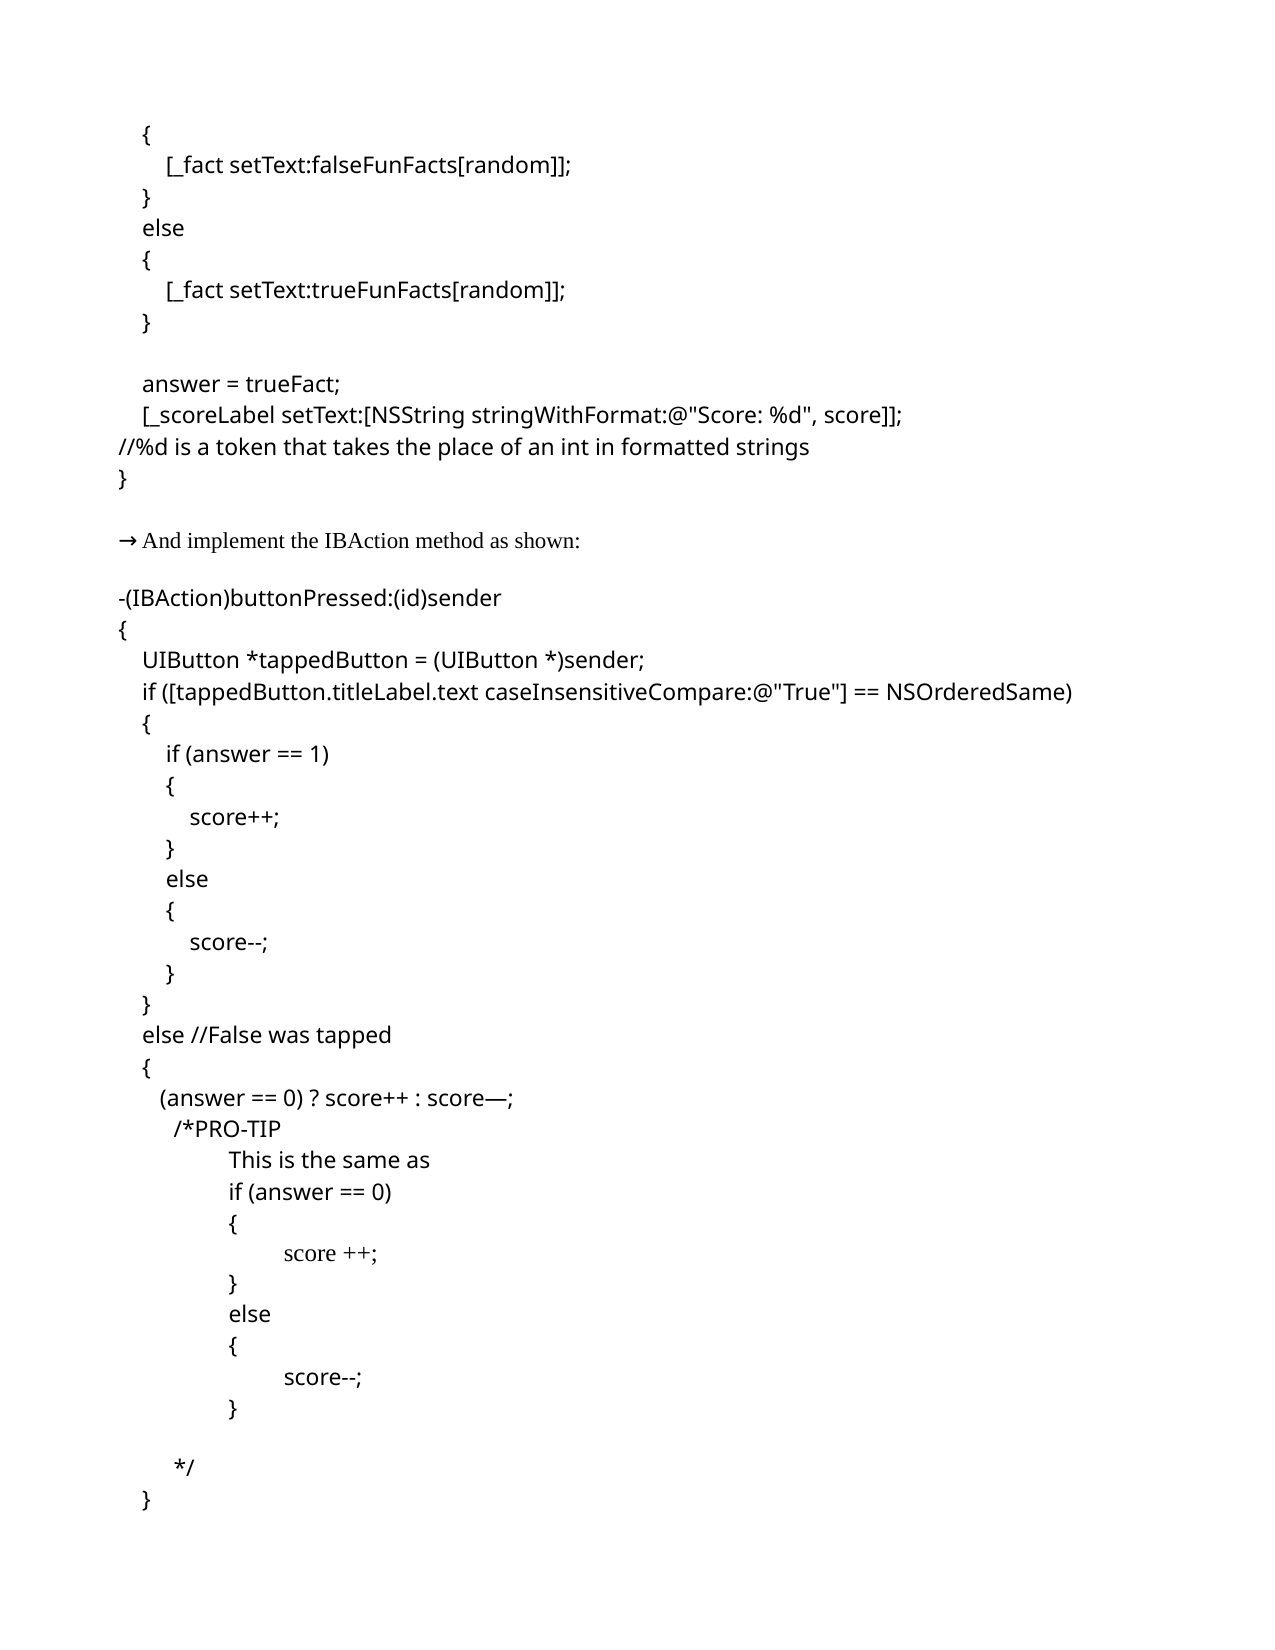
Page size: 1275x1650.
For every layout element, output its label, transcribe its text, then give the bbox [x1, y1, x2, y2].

text [_fact setText:falseFunFacts[random]]; [118, 149, 1157, 181]
text score--; [118, 926, 1157, 957]
text { [118, 1207, 1157, 1238]
text { [118, 769, 1157, 801]
text else [118, 212, 1157, 243]
text else //False was tapped [118, 1019, 1157, 1051]
text { [118, 1051, 1157, 1082]
text { [118, 613, 1157, 644]
text { [118, 1329, 1157, 1361]
text score--; [118, 1361, 1157, 1392]
text } [118, 1267, 1157, 1298]
text → And implement the IBAction method as shown: [118, 524, 1157, 556]
text score ++; [118, 1238, 1157, 1267]
text /*PRO-TIP [118, 1113, 1157, 1144]
text This is the same as [118, 1144, 1157, 1176]
text } [118, 957, 1157, 988]
text [_fact setText:trueFunFacts[random]]; [118, 274, 1157, 306]
text answer = trueFact; [118, 368, 1157, 399]
text { [118, 707, 1157, 738]
text if ([tappedButton.titleLabel.text caseInsensitiveCompare:@"True"] == NSOrderedSame) [118, 676, 1157, 707]
text else [118, 863, 1157, 894]
text */ [118, 1452, 1157, 1483]
text } [118, 181, 1157, 212]
text { [118, 894, 1157, 926]
text if (answer == 1) [118, 738, 1157, 769]
text { [118, 243, 1157, 274]
text { [118, 118, 1157, 149]
text (answer == 0) ? score++ : score—; [118, 1082, 1157, 1113]
text -(IBAction)buttonPressed:(id)sender [118, 582, 1157, 613]
text if (answer == 0) [118, 1176, 1157, 1207]
text else [118, 1298, 1157, 1329]
text } [118, 832, 1157, 863]
text UIButton *tappedButton = (UIButton *)sender; [118, 644, 1157, 676]
text [_scoreLabel setText:[NSString stringWithFormat:@"Score: %d", score]]; [118, 399, 1157, 431]
text } [118, 306, 1157, 337]
text //%d is a token that takes the place of an int in formatted strings [118, 431, 1157, 462]
text } [118, 988, 1157, 1019]
text } [118, 462, 1157, 493]
text score++; [118, 801, 1157, 832]
text } [118, 1392, 1157, 1423]
text } [118, 1483, 1157, 1514]
